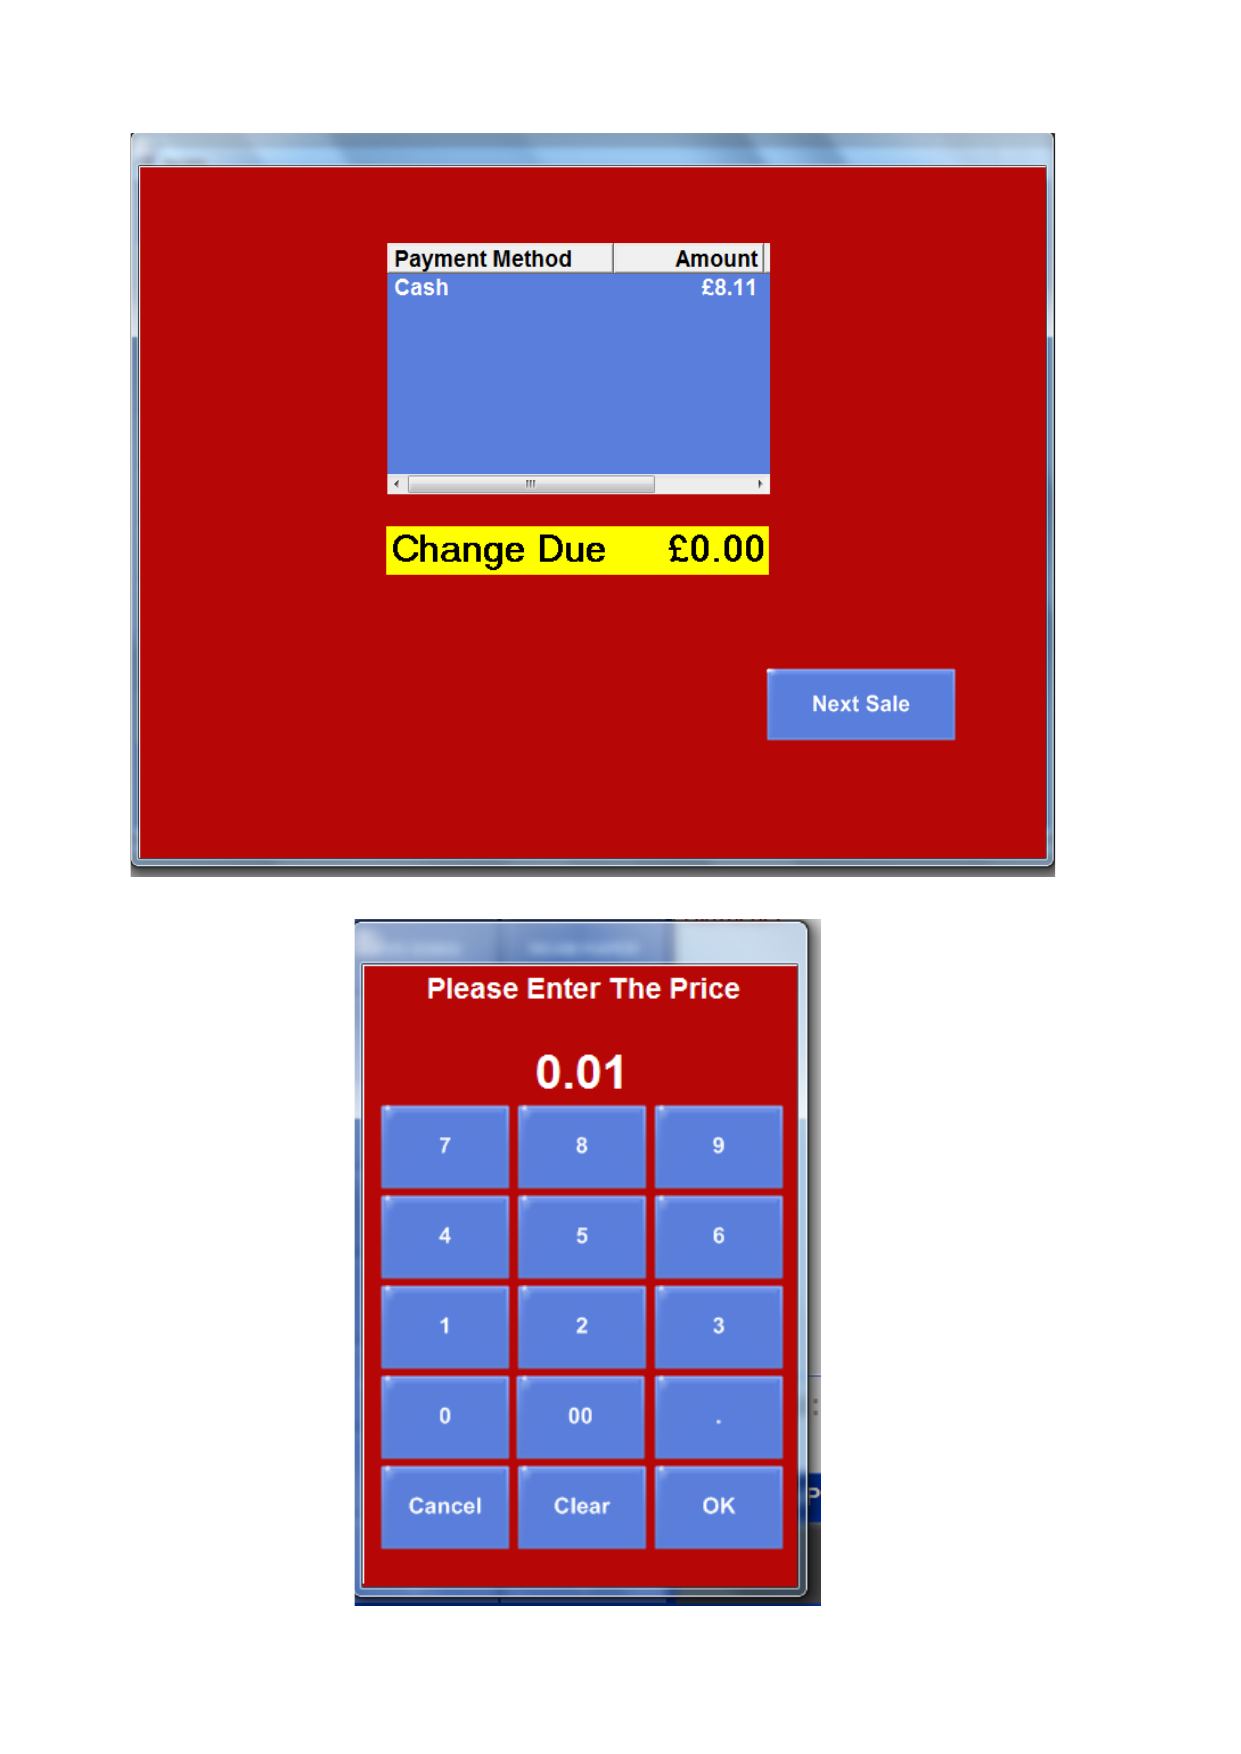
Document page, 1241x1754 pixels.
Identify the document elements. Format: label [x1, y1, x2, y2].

picture [130, 133, 1056, 877]
picture [354, 919, 821, 1606]
